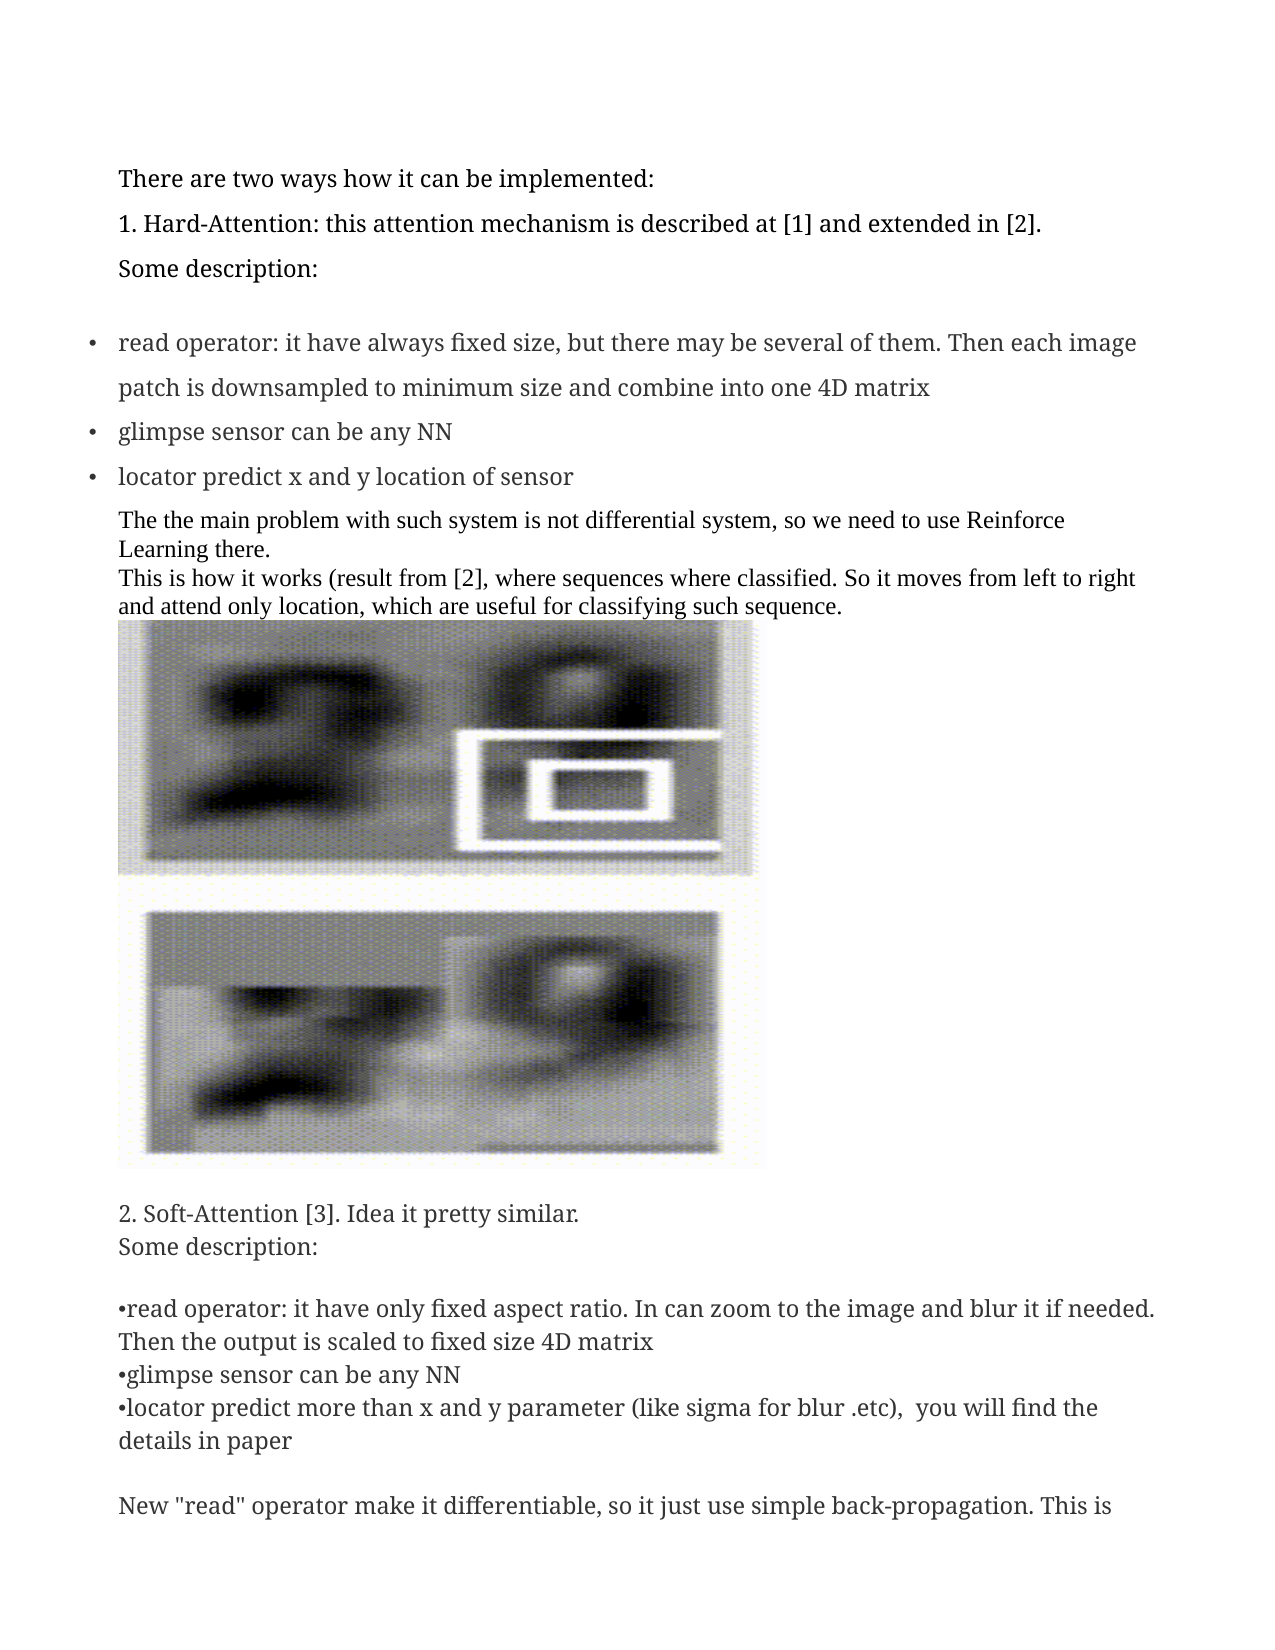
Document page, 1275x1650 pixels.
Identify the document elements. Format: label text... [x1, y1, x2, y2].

list read operator: it have always fixed size, but there may be several of them. Then each image patch is downsampled to minimum size and combine into one 4D matrix [118, 326, 1157, 403]
text New "read" operator make it differentiable, so it just use simple back-propagation. This is [118, 1456, 1157, 1522]
picture [118, 620, 768, 1169]
list glimpse sensor can be any NN [118, 1358, 1157, 1390]
text There are two ways how it can be implemented: 1. Hard-Attention: this attention mechanism is described at [1] and extended in [2]. Some description: [118, 118, 1157, 284]
text 2. Soft-Attention [3]. Idea it pretty similar. Some description: [118, 1197, 1157, 1262]
list locator predict x and y location of sensor [118, 460, 1157, 492]
list read operator: it have only fixed aspect ratio. In can zoom to the image and blur it if needed. Then the output is scaled to fixed size 4D matrix [118, 1292, 1157, 1358]
list locator predict more than x and y parameter (like sigma for blur .etc), you will find the details in paper [118, 1390, 1157, 1456]
text The the main problem with such system is not differential system, so we need to use Reinforce Learning there. This is how it works (result from [2], where sequences where classified. So it moves from left to right and attend only location, which are useful for classifying such sequence. [118, 505, 1157, 620]
list glimpse sensor can be any NN [118, 416, 1157, 448]
